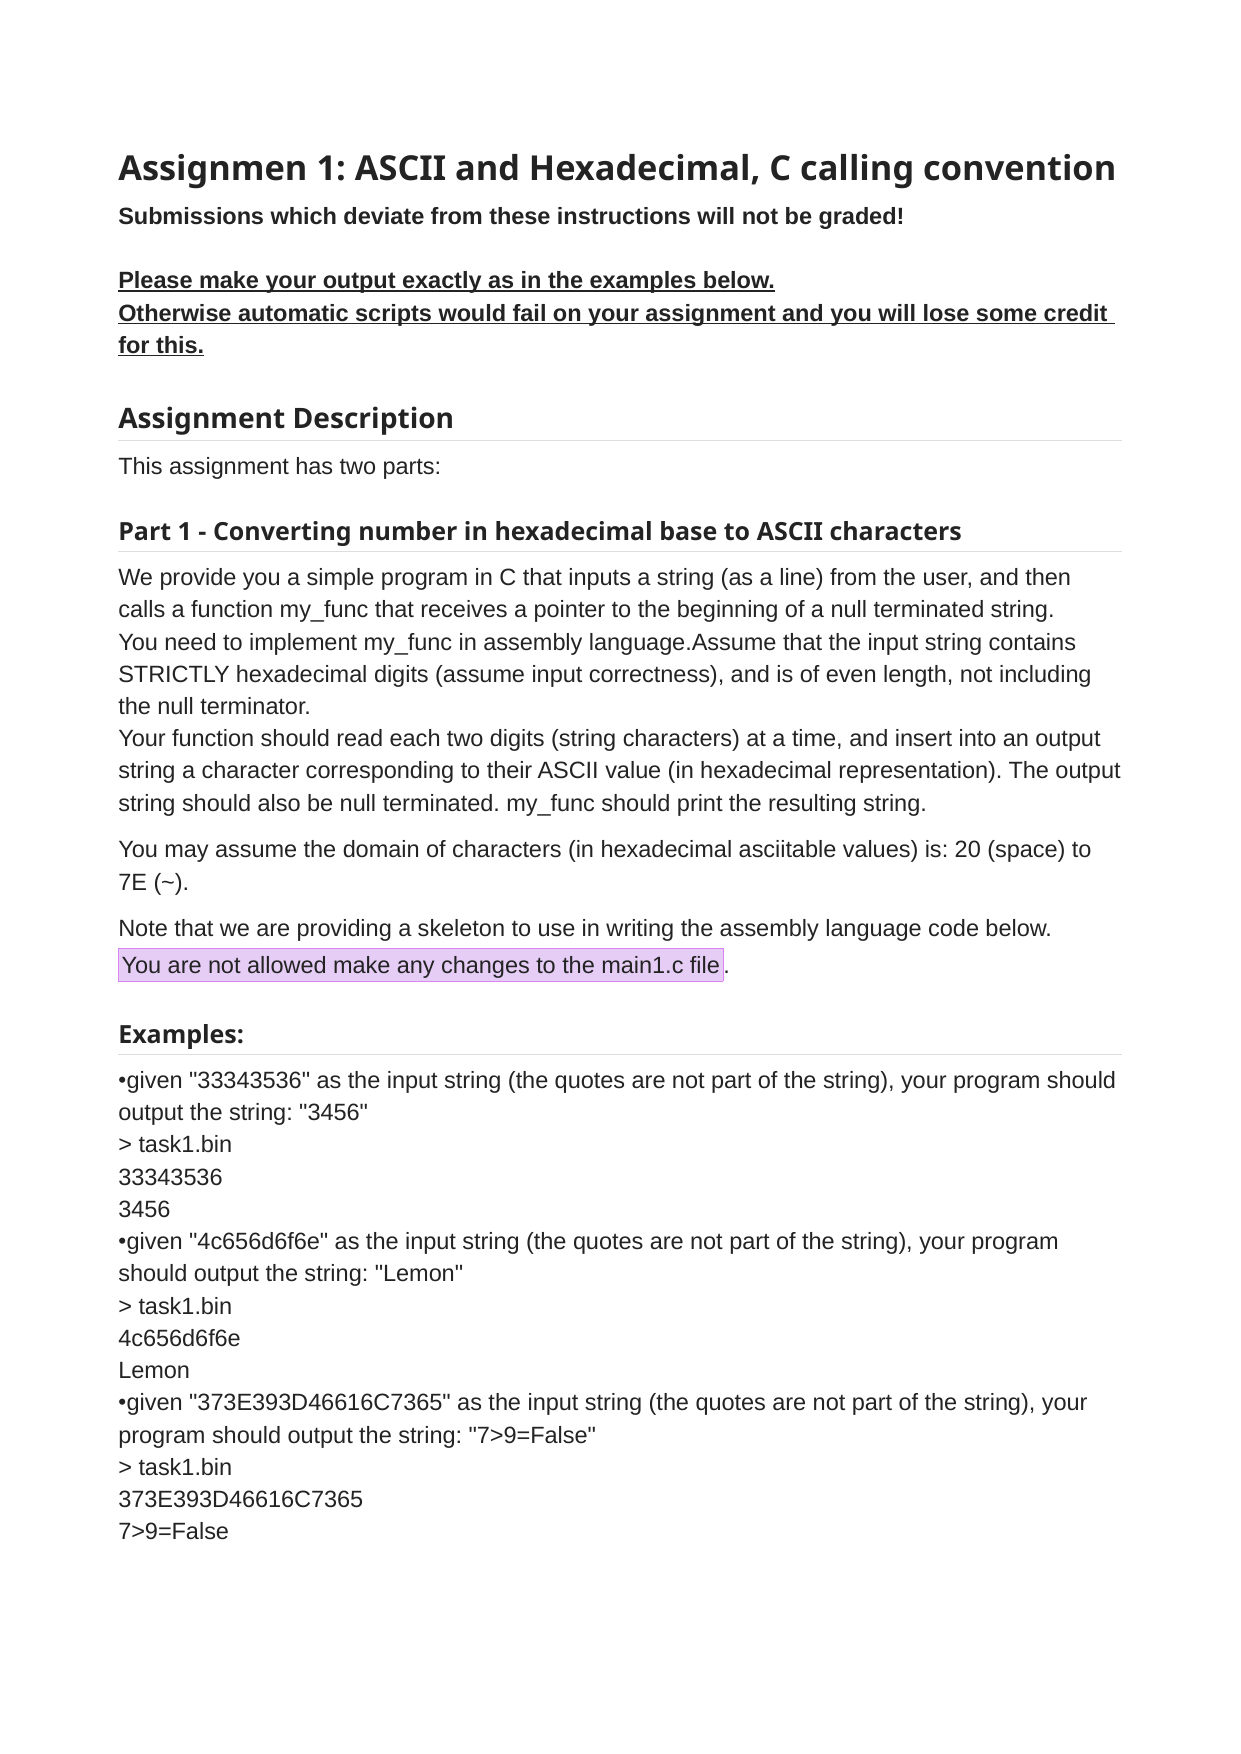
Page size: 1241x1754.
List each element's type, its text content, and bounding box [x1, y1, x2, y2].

list given "4c656d6f6e" as the input string (the quotes are not part of the string), your program should output the string: "Lemon" > task1.bin 4c656d6f6e Lemon [118, 1227, 1122, 1383]
text We provide you a simple program in C that inputs a string (as a line) from the user, and then calls a function my_func that receives a pointer to the beginning of a null terminated string. You need to implement my_func in assembly language.Assume that the input string contains STRICTLY hexadecimal digits (assume input correctness), and is of even length, not including the null terminator. Your function should read each two digits (string characters) at a time, and insert into an output string a character corresponding to their ASCII value (in hexadecimal representation). The output string should also be null terminated. my_func should print the resulting string. [118, 564, 1122, 816]
subtitle Examples: [118, 1017, 1122, 1054]
subtitle Assignment Description [118, 399, 1122, 440]
text This assignment has two parts: [118, 453, 1122, 479]
list given "373E393D46616C7365" as the input string (the quotes are not part of the string), your program should output the string: "7>9=False" > task1.bin 373E393D46616C7365 7>9=False [118, 1389, 1122, 1544]
list given "33343536" as the input string (the quotes are not part of the string), your program should output the string: "3456" > task1.bin 33343536 3456 [118, 1066, 1122, 1222]
subtitle Part 1 - Converting number in hexadecimal base to ASCII characters [118, 514, 1122, 551]
text Note that we are providing a skeleton to use in writing the assembly language code below. You are not allowed make any changes to the main1.c file. [118, 915, 1122, 981]
subtitle Assignmen 1: ASCII and Hexadecimal, C calling convention [118, 143, 1122, 190]
text Submissions which deviate from these instructions will not be graded! Please make your output exactly as in the examples below. Otherwise automatic scripts would fail on your assignment and you will lose some credit for this. [118, 202, 1122, 358]
text You may assume the domain of characters (in hexadecimal asciitable values) is: 20 (space) to 7E (~). [118, 836, 1122, 895]
